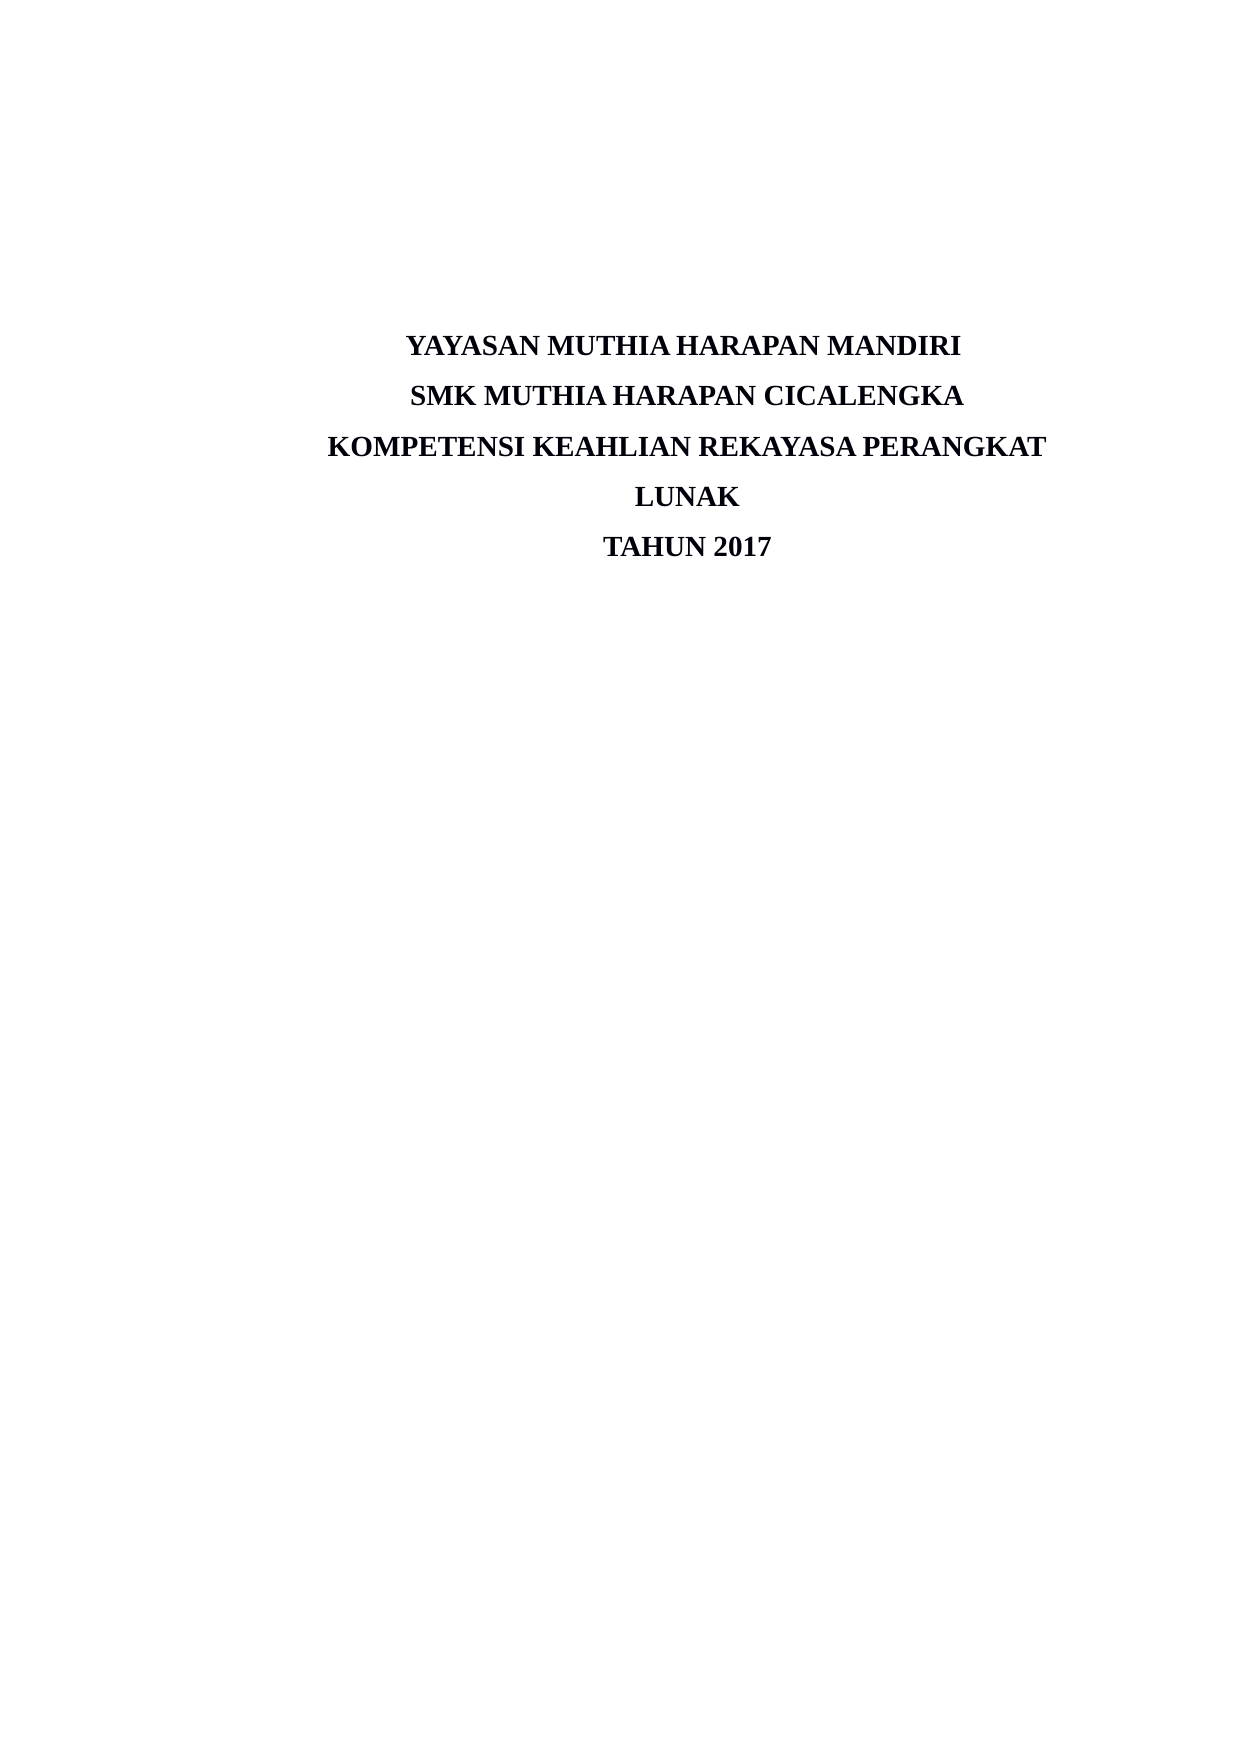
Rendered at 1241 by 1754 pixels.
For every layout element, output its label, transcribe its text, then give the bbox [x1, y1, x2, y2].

list SMK MUTHIA HARAPAN CICALENGKA [311, 378, 1063, 412]
list KOMPETENSI KEAHLIAN REKAYASA PERANGKAT LUNAK [311, 429, 1063, 513]
list YAYASAN MUTHIA HARAPAN MANDIRI [311, 328, 1063, 362]
list TAHUN 2017 [311, 529, 1063, 563]
